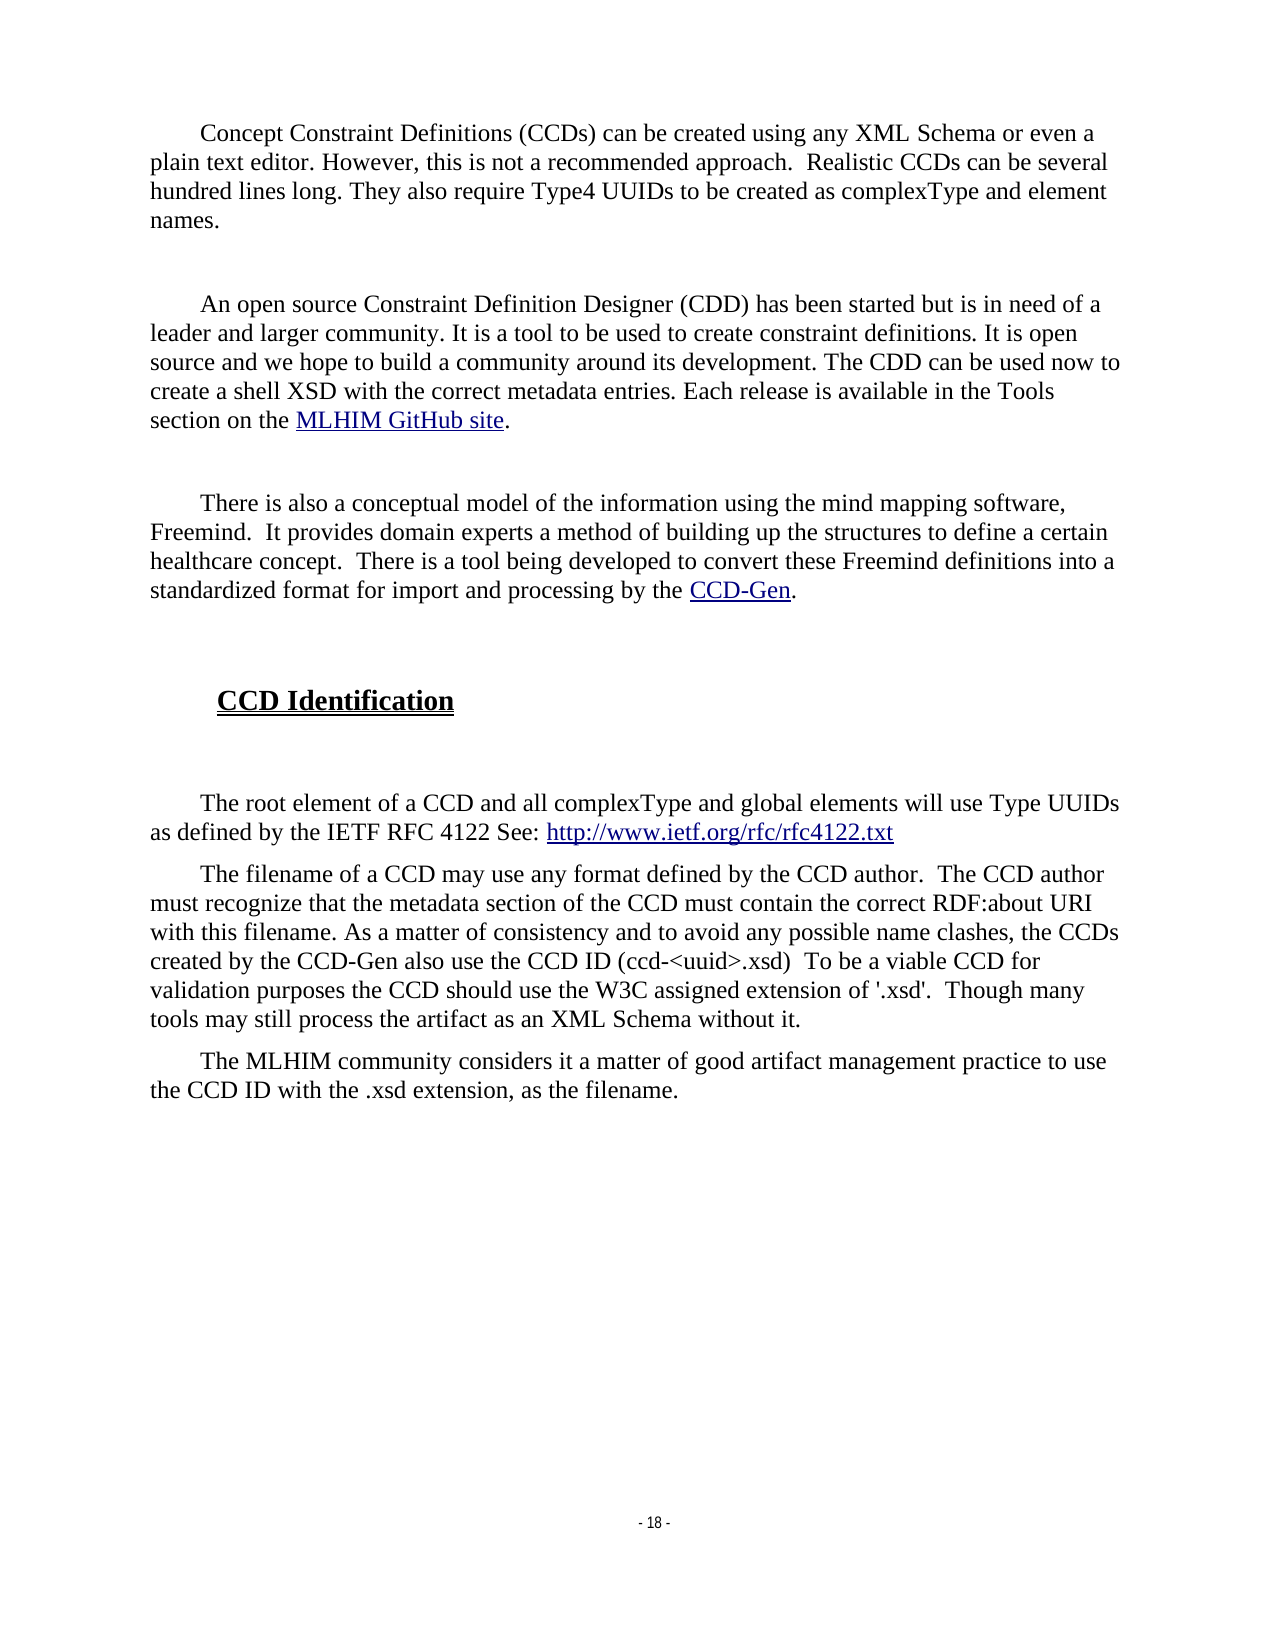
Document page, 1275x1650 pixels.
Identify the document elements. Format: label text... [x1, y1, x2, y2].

text There is also a conceptual model of the information using the mind mapping software, Freemind. It provides domain experts a method of building up the structures to define a certain healthcare concept. There is a tool being developed to convert these Freemind definitions into a standardized format for import and processing by the CCD-Gen. [150, 488, 1125, 604]
text The root element of a CCD and all complexType and global elements will use Type UUIDs as defined by the IETF RFC 4122 See: http://www.ietf.org/rfc/rfc4122.txt [150, 788, 1125, 846]
text The MLHIM community considers it a matter of good artifact management practice to use the CCD ID with the .xsd extension, as the filename. [150, 1046, 1125, 1104]
subtitle CCD Identification [150, 683, 1125, 716]
text An open source Constraint Definition Designer (CDD) has been started but is in need of a leader and larger community. It is a tool to be used to create constraint definitions. It is open source and we hope to build a community around its development. The CDD can be used now to create a shell XSD with the correct metadata entries. Each release is available in the Tools section on the MLHIM GitHub site. [150, 288, 1125, 434]
text Concept Constraint Definitions (CCDs) can be created using any XML Schema or even a plain text editor. However, this is not a recommended approach. Realistic CCDs can be several hundred lines long. They also require Type4 UUIDs to be created as complexType and element names. [150, 118, 1125, 234]
text The filename of a CCD may use any format defined by the CCD author. The CCD author must recognize that the metadata section of the CCD must contain the correct RDF:about URI with this filename. As a matter of consistency and to avoid any possible name clashes, the CCDs created by the CCD-Gen also use the CCD ID (ccd-<uuid>.xsd) To be a viable CCD for validation purposes the CCD should use the W3C assigned extension of '.xsd'. Though many tools may still process the artifact as an XML Schema without it. [150, 859, 1125, 1033]
